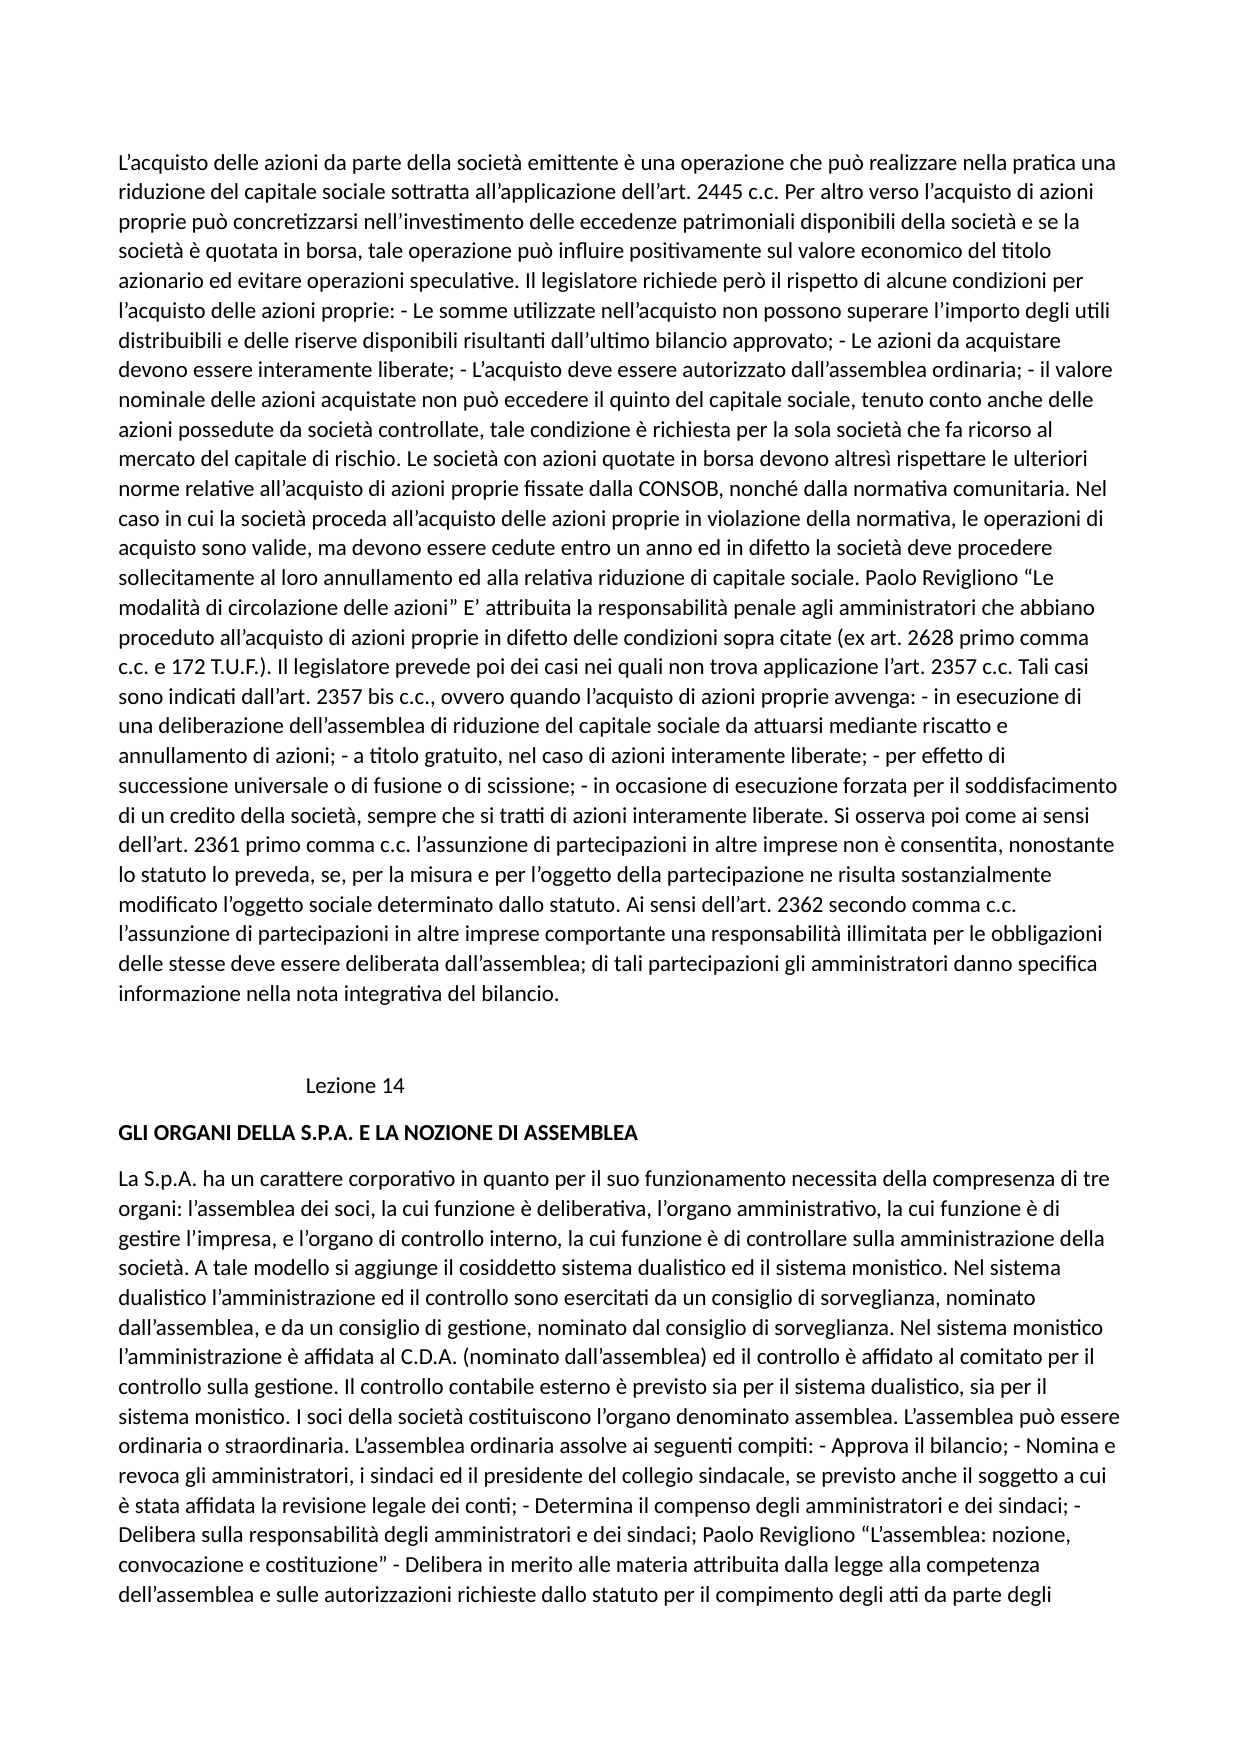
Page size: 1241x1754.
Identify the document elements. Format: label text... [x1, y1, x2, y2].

text L’acquisto delle azioni da parte della società emittente è una operazione che può realizzare nella pratica una riduzione del capitale sociale sottratta all’applicazione dell’art. 2445 c.c. Per altro verso l’acquisto di azioni proprie può concretizzarsi nell’investimento delle eccedenze patrimoniali disponibili della società e se la società è quotata in borsa, tale operazione può influire positivamente sul valore economico del titolo azionario ed evitare operazioni speculative. Il legislatore richiede però il rispetto di alcune condizioni per l’acquisto delle azioni proprie: - Le somme utilizzate nell’acquisto non possono superare l’importo degli utili distribuibili e delle riserve disponibili risultanti dall’ultimo bilancio approvato; - Le azioni da acquistare devono essere interamente liberate; - L’acquisto deve essere autorizzato dall’assemblea ordinaria; - il valore nominale delle azioni acquistate non può eccedere il quinto del capitale sociale, tenuto conto anche delle azioni possedute da società controllate, tale condizione è richiesta per la sola società che fa ricorso al mercato del capitale di rischio. Le società con azioni quotate in borsa devono altresì rispettare le ulteriori norme relative all’acquisto di azioni proprie fissate dalla CONSOB, nonché dalla normativa comunitaria. Nel caso in cui la società proceda all’acquisto delle azioni proprie in violazione della normativa, le operazioni di acquisto sono valide, ma devono essere cedute entro un anno ed in difetto la società deve procedere sollecitamente al loro annullamento ed alla relativa riduzione di capitale sociale. Paolo Revigliono “Le modalità di circolazione delle azioni” E’ attribuita la responsabilità penale agli amministratori che abbiano proceduto all’acquisto di azioni proprie in difetto delle condizioni sopra citate (ex art. 2628 primo comma c.c. e 172 T.U.F.). Il legislatore prevede poi dei casi nei quali non trova applicazione l’art. 2357 c.c. Tali casi sono indicati dall’art. 2357 bis c.c., ovvero quando l’acquisto di azioni proprie avvenga: - in esecuzione di una deliberazione dell’assemblea di riduzione del capitale sociale da attuarsi mediante riscatto e annullamento di azioni; - a titolo gratuito, nel caso di azioni interamente liberate; - per effetto di successione universale o di fusione o di scissione; - in occasione di esecuzione forzata per il soddisfacimento di un credito della società, sempre che si tratti di azioni interamente liberate. Si osserva poi come ai sensi dell’art. 2361 primo comma c.c. l’assunzione di partecipazioni in altre imprese non è consentita, nonostante lo statuto lo preveda, se, per la misura e per l’oggetto della partecipazione ne risulta sostanzialmente modificato l’oggetto sociale determinato dallo statuto. Ai sensi dell’art. 2362 secondo comma c.c. l’assunzione di partecipazioni in altre imprese comportante una responsabilità illimitata per le obbligazioni delle stesse deve essere deliberata dall’assemblea; di tali partecipazioni gli amministratori danno specifica informazione nella nota integrativa del bilancio. [118, 148, 1122, 1007]
text GLI ORGANI DELLA S.P.A. E LA NOZIONE DI ASSEMBLEA [118, 1118, 1122, 1146]
text La S.p.A. ha un carattere corporativo in quanto per il suo funzionamento necessita della compresenza di tre organi: l’assemblea dei soci, la cui funzione è deliberativa, l’organo amministrativo, la cui funzione è di gestire l’impresa, e l’organo di controllo interno, la cui funzione è di controllare sulla amministrazione della società. A tale modello si aggiunge il cosiddetto sistema dualistico ed il sistema monistico. Nel sistema dualistico l’amministrazione ed il controllo sono esercitati da un consiglio di sorveglianza, nominato dall’assemblea, e da un consiglio di gestione, nominato dal consiglio di sorveglianza. Nel sistema monistico l’amministrazione è affidata al C.D.A. (nominato dall’assemblea) ed il controllo è affidato al comitato per il controllo sulla gestione. Il controllo contabile esterno è previsto sia per il sistema dualistico, sia per il sistema monistico. I soci della società costituiscono l’organo denominato assemblea. L’assemblea può essere ordinaria o straordinaria. L’assemblea ordinaria assolve ai seguenti compiti: - Approva il bilancio; - Nomina e revoca gli amministratori, i sindaci ed il presidente del collegio sindacale, se previsto anche il soggetto a cui è stata affidata la revisione legale dei conti; - Determina il compenso degli amministratori e dei sindaci; - Delibera sulla responsabilità degli amministratori e dei sindaci; Paolo Revigliono “L’assemblea: nozione, convocazione e costituzione” - Delibera in merito alle materia attribuita dalla legge alla competenza dell’assemblea e sulle autorizzazioni richieste dallo statuto per il compimento degli atti da parte degli [118, 1164, 1122, 1608]
text Lezione 14 [306, 1072, 1122, 1099]
